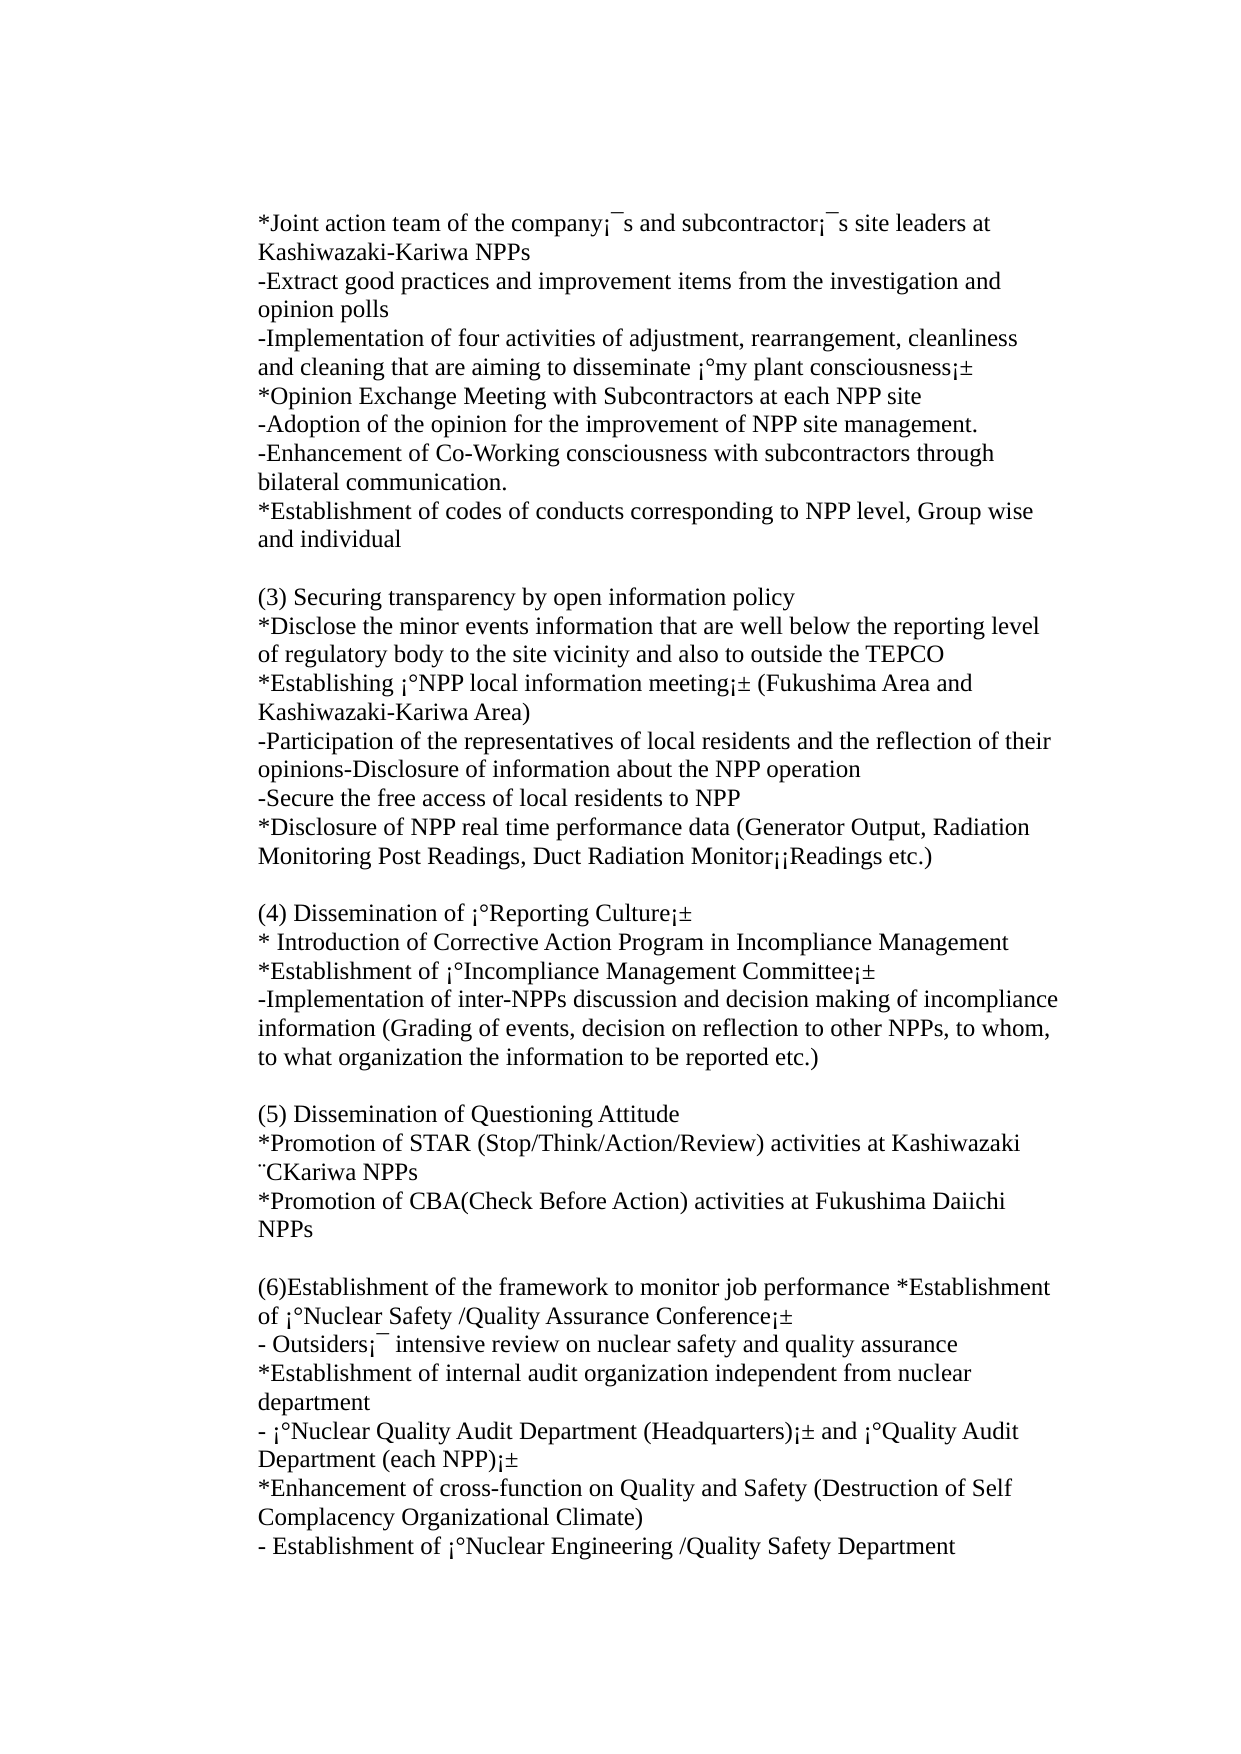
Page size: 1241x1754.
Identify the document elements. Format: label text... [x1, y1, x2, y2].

table_cell *Joint action team of the company¡¯s and subcontractor¡¯s site leaders at Kashiwazaki-Kariwa NPPs -Extract good practices and improvement items from the investigation and opinion polls -Implementation of four activities of adjustment, rearrangement, cleanliness and cleaning that are aiming to disseminate ¡°my plant consciousness¡± *Opinion Exchange Meeting with Subcontractors at each NPP site -Adoption of the opinion for the improvement of NPP site management. -Enhancement of Co-Working consciousness with subcontractors through bilateral communication. *Establishment of codes of conducts corresponding to NPP level, Group wise and individual (3) Securing transparency by open information policy *Disclose the minor events information that are well below the reporting level of regulatory body to the site vicinity and also to outside the TEPCO *Establishing ¡°NPP local information meeting¡± (Fukushima Area and Kashiwazaki-Kariwa Area) -Participation of the representatives of local residents and the reflection of their opinions-Disclosure of information about the NPP operation -Secure the free access of local residents to NPP *Disclosure of NPP real time performance data (Generator Output, Radiation Monitoring Post Readings, Duct Radiation Monitor¡¡Readings etc.) (4) Dissemination of ¡°Reporting Culture¡± * Introduction of Corrective Action Program in Incompliance Management *Establishment of ¡°Incompliance Management Committee¡± -Implementation of inter-NPPs discussion and decision making of incompliance information (Grading of events, decision on reflection to other NPPs, to whom, to what organization the information to be reported etc.) (5) Dissemination of Questioning Attitude *Promotion of STAR (Stop/Think/Action/Review) activities at Kashiwazaki ¨CKariwa NPPs *Promotion of CBA(Check Before Action) activities at Fukushima Daiichi NPPs (6)Establishment of the framework to monitor job performance *Establishment of ¡°Nuclear Safety /Quality Assurance Conference¡± - Outsiders¡¯ intensive review on nuclear safety and quality assurance *Establishment of internal audit organization independent from nuclear department - ¡°Nuclear Quality Audit Department (Headquarters)¡± and ¡°Quality Audit Department (each NPP)¡± *Enhancement of cross-function on Quality and Safety (Destruction of Self Complacency Organizational Climate) - Establishment of ¡°Nuclear Engineering /Quality Safety Department [256, 207, 1061, 1561]
table_cell [176, 207, 256, 1561]
